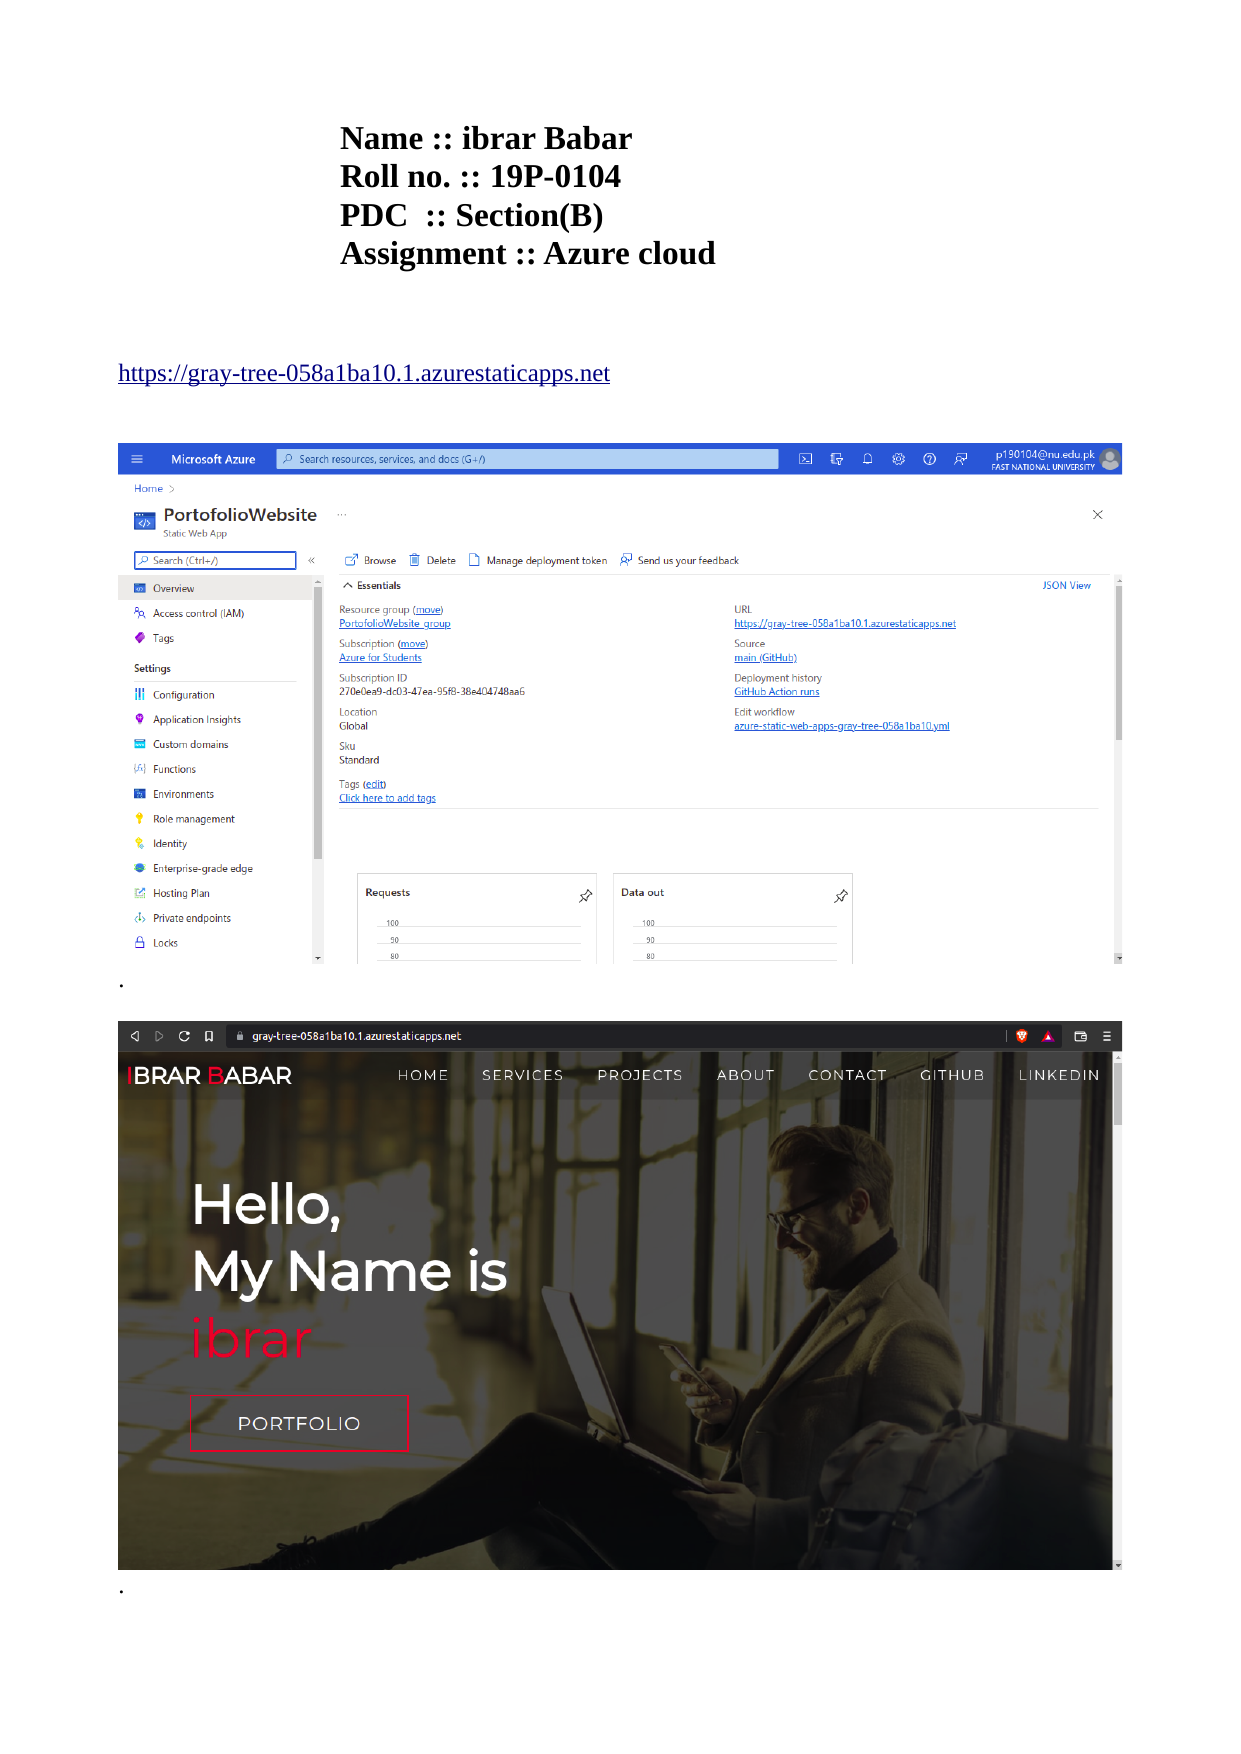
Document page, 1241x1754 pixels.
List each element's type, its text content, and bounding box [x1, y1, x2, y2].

text Name :: ibrar Babar [118, 118, 1122, 156]
picture [118, 1021, 1123, 1570]
picture [118, 443, 1123, 964]
text . [118, 964, 1122, 993]
text Roll no. :: 19P-0104 [118, 156, 1122, 195]
text https://gray-tree-058a1ba10.1.azurestaticapps.net [118, 358, 1122, 386]
text Assignment :: Azure cloud [118, 233, 1122, 271]
text PDC :: Section(B) [118, 195, 1122, 233]
text . [118, 1570, 1122, 1599]
